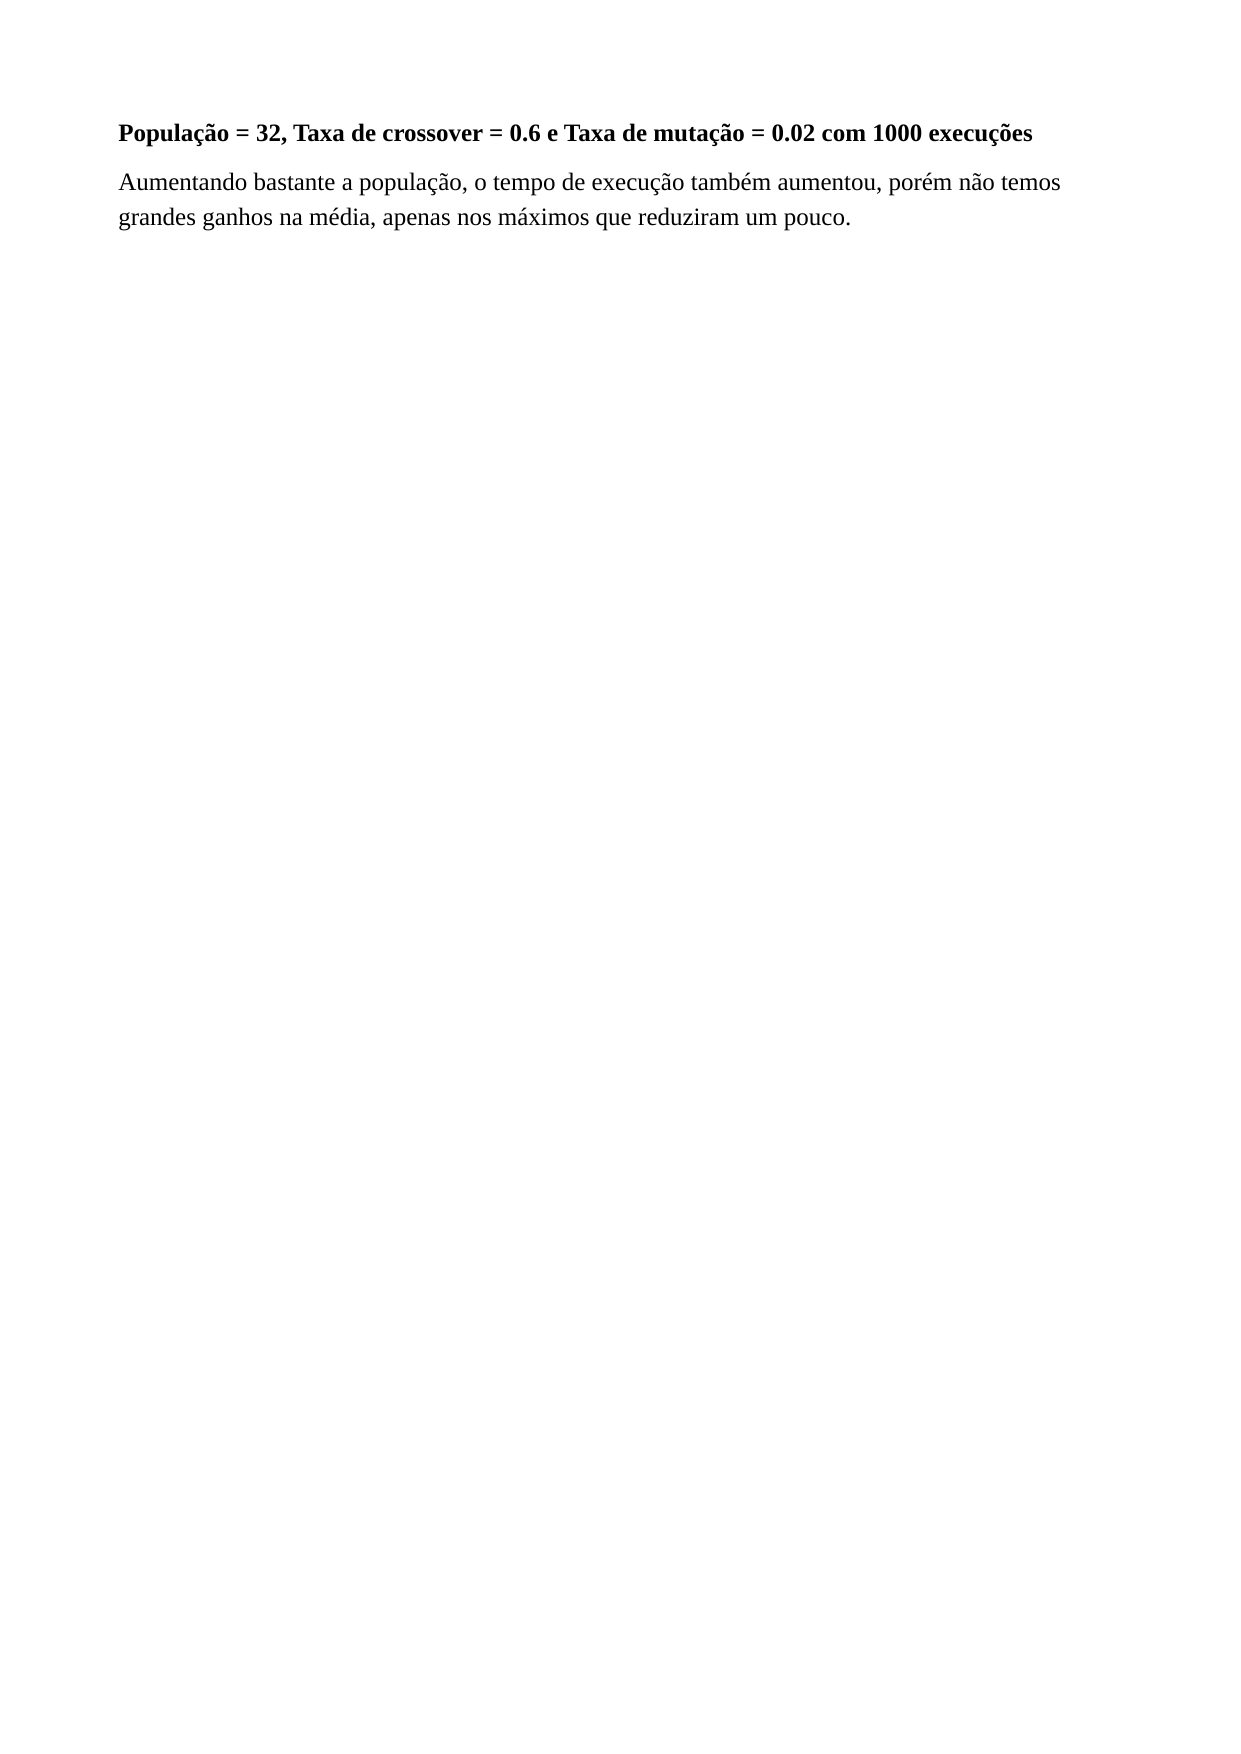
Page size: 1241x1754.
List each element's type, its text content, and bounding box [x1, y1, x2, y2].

text Aumentando bastante a população, o tempo de execução também aumentou, porém não temos grandes ganhos na média, apenas nos máximos que reduziram um pouco. [118, 167, 1122, 230]
text População = 32, Taxa de crossover = 0.6 e Taxa de mutação = 0.02 com 1000 execuções [118, 118, 1122, 147]
